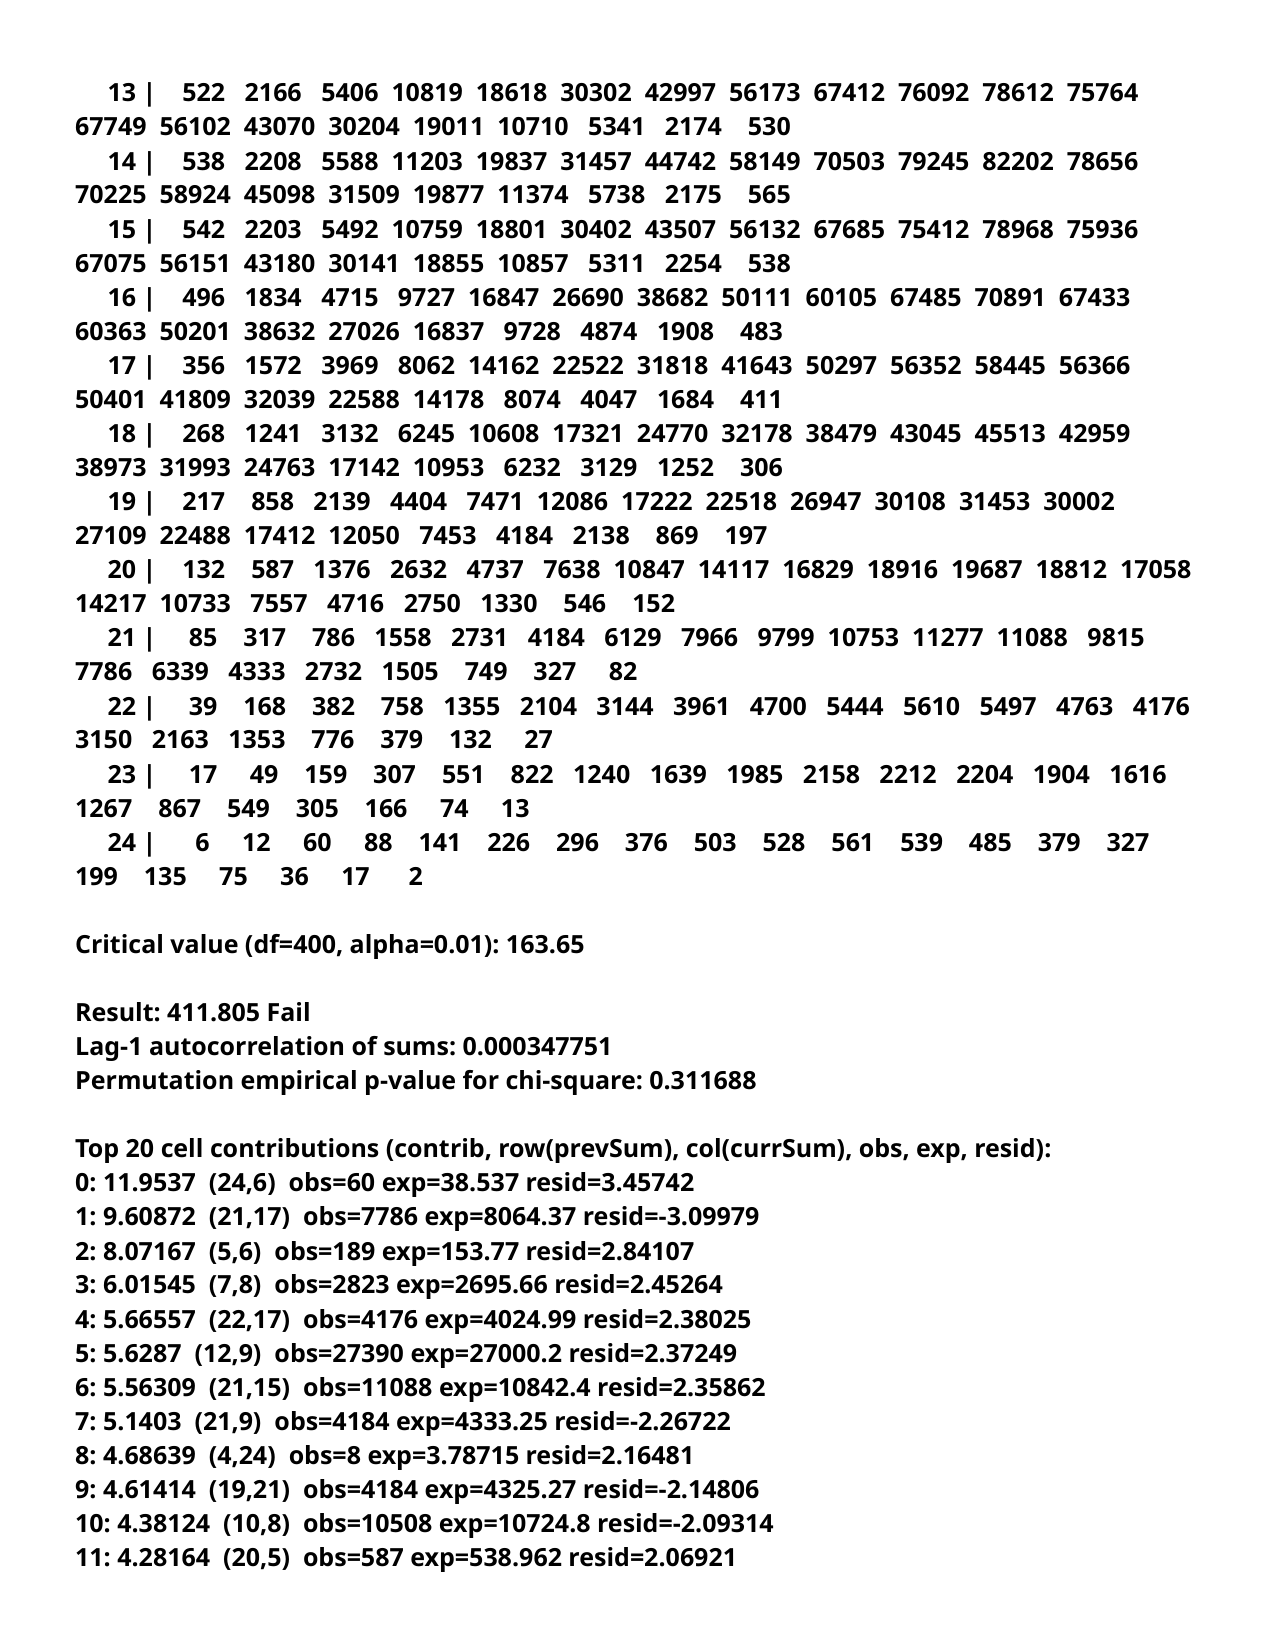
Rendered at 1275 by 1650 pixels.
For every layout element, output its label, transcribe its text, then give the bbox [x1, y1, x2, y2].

text 9: 4.61414 (19,21) obs=4184 exp=4325.27 resid=-2.14806 [75, 1472, 1200, 1506]
text 3: 6.01545 (7,8) obs=2823 exp=2695.66 resid=2.45264 [75, 1267, 1200, 1301]
text 20 | 132 587 1376 2632 4737 7638 10847 14117 16829 18916 19687 18812 17058 14217 10733 7557 4716 2750 1330 546 152 [75, 552, 1200, 620]
text 14 | 538 2208 5588 11203 19837 31457 44742 58149 70503 79245 82202 78656 70225 58924 45098 31509 19877 11374 5738 2175 565 [75, 143, 1200, 211]
text 6: 5.56309 (21,15) obs=11088 exp=10842.4 resid=2.35862 [75, 1369, 1200, 1403]
text 22 | 39 168 382 758 1355 2104 3144 3961 4700 5444 5610 5497 4763 4176 3150 2163 1353 776 379 132 27 [75, 688, 1200, 756]
text 23 | 17 49 159 307 551 822 1240 1639 1985 2158 2212 2204 1904 1616 1267 867 549 305 166 74 13 [75, 756, 1200, 824]
text 17 | 356 1572 3969 8062 14162 22522 31818 41643 50297 56352 58445 56366 50401 41809 32039 22588 14178 8074 4047 1684 411 [75, 347, 1200, 416]
text Top 20 cell contributions (contrib, row(prevSum), col(currSum), obs, exp, resid): [75, 1131, 1200, 1165]
text 19 | 217 858 2139 4404 7471 12086 17222 22518 26947 30108 31453 30002 27109 22488 17412 12050 7453 4184 2138 869 197 [75, 484, 1200, 552]
text 2: 8.07167 (5,6) obs=189 exp=153.77 resid=2.84107 [75, 1233, 1200, 1267]
text 16 | 496 1834 4715 9727 16847 26690 38682 50111 60105 67485 70891 67433 60363 50201 38632 27026 16837 9728 4874 1908 483 [75, 279, 1200, 347]
text 7: 5.1403 (21,9) obs=4184 exp=4333.25 resid=-2.26722 [75, 1403, 1200, 1437]
text Lag-1 autocorrelation of sums: 0.000347751 [75, 1029, 1200, 1063]
text 10: 4.38124 (10,8) obs=10508 exp=10724.8 resid=-2.09314 [75, 1506, 1200, 1540]
text 1: 9.60872 (21,17) obs=7786 exp=8064.37 resid=-3.09979 [75, 1199, 1200, 1233]
text Result: 411.805 Fail [75, 995, 1200, 1029]
text 11: 4.28164 (20,5) obs=587 exp=538.962 resid=2.06921 [75, 1540, 1200, 1574]
text 5: 5.6287 (12,9) obs=27390 exp=27000.2 resid=2.37249 [75, 1335, 1200, 1369]
text 8: 4.68639 (4,24) obs=8 exp=3.78715 resid=2.16481 [75, 1437, 1200, 1472]
text 18 | 268 1241 3132 6245 10608 17321 24770 32178 38479 43045 45513 42959 38973 31993 24763 17142 10953 6232 3129 1252 306 [75, 416, 1200, 484]
text 24 | 6 12 60 88 141 226 296 376 503 528 561 539 485 379 327 199 135 75 36 17 2 [75, 824, 1200, 892]
text 15 | 542 2203 5492 10759 18801 30402 43507 56132 67685 75412 78968 75936 67075 56151 43180 30141 18855 10857 5311 2254 538 [75, 211, 1200, 279]
text Critical value (df=400, alpha=0.01): 163.65 [75, 927, 1200, 961]
text 4: 5.66557 (22,17) obs=4176 exp=4024.99 resid=2.38025 [75, 1301, 1200, 1335]
text 0: 11.9537 (24,6) obs=60 exp=38.537 resid=3.45742 [75, 1165, 1200, 1199]
text 13 | 522 2166 5406 10819 18618 30302 42997 56173 67412 76092 78612 75764 67749 56102 43070 30204 19011 10710 5341 2174 530 [75, 75, 1200, 143]
text 21 | 85 317 786 1558 2731 4184 6129 7966 9799 10753 11277 11088 9815 7786 6339 4333 2732 1505 749 327 82 [75, 620, 1200, 688]
text Permutation empirical p-value for chi-square: 0.311688 [75, 1063, 1200, 1097]
